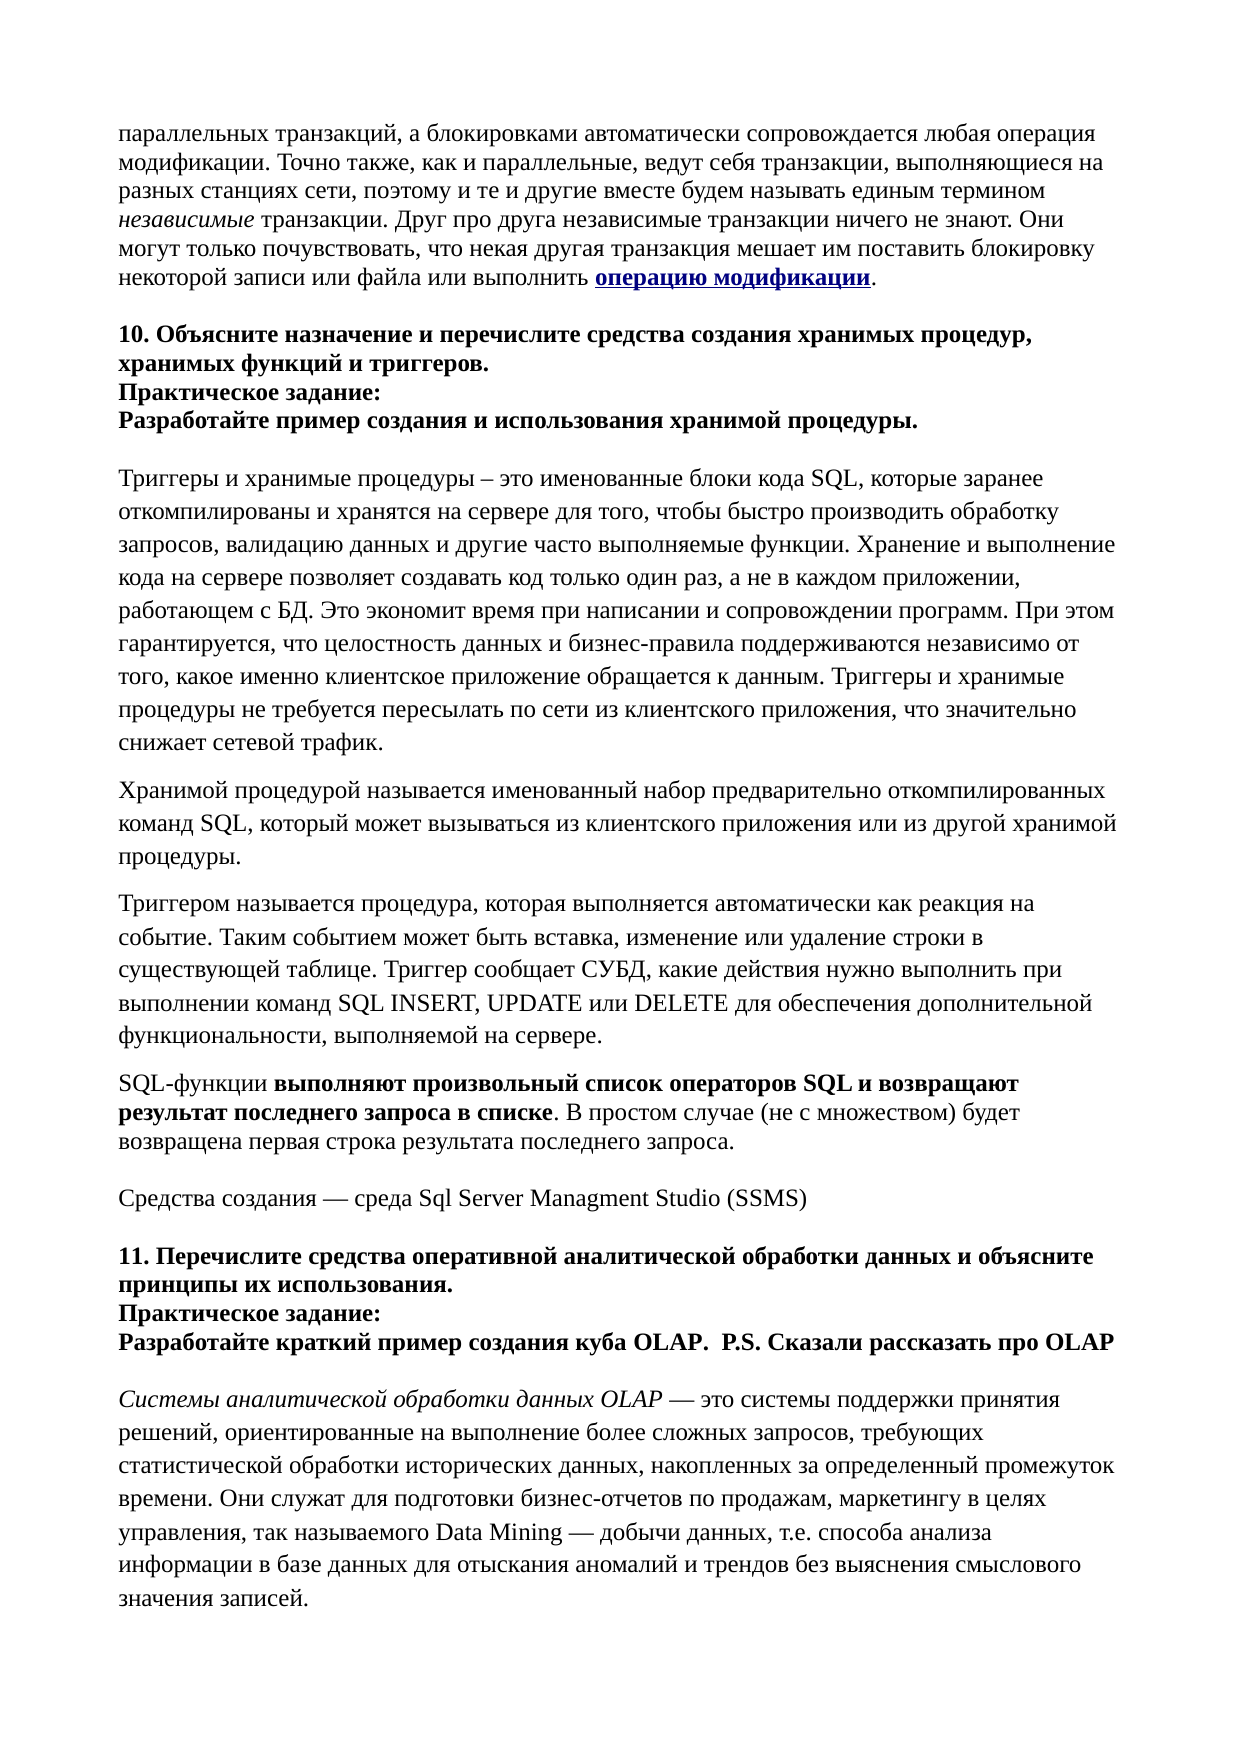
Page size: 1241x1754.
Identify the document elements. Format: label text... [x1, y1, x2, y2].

text Практическое задание: [118, 377, 1122, 406]
text Хранимой процедурой называется именованный набор предварительно откомпилированных команд SQL, который может вызываться из клиентского приложения или из другой хранимой процедуры. [118, 775, 1122, 870]
text 11. Перечислите средства оперативной аналитической обработки данных и объясните принципы их использования. [118, 1241, 1122, 1298]
text Триггером называется процедура, которая выполняется автоматически как реакция на событие. Таким событием может быть вставка, изменение или удаление строки в существующей таблице. Триггер сообщает СУБД, какие действия нужно выполнить при выполнении команд SQL INSERT, UPDATE или DELETE для обеспечения дополнительной функциональности, выполняемой на сервере. [118, 888, 1122, 1049]
text SQL-функции выполняют произвольный список операторов SQL и возвращают результат последнего запроса в списке. В простом случае (не с множеством) будет возвращена первая строка результата последнего запроса. [118, 1068, 1122, 1154]
text Разработайте краткий пример создания куба OLAP. P.S. Сказали рассказать про OLAP [118, 1327, 1122, 1356]
text Системы аналитической обработки данных OLAP — это системы поддержки принятия решений, ориентированные на выполнение более сложных запросов, требующих статистической обработки исторических данных, накопленных за определенный промежуток времени. Они служат для подготовки бизнес-отчетов по продажам, маркетингу в целях управления, так называемого Data Mining — добычи данных, т.е. способа анализа информации в базе данных для отыскания аномалий и трендов без выяснения смыслового значения записей. [118, 1384, 1122, 1611]
text Средства создания — среда Sql Server Managment Studio (SSMS) [118, 1183, 1122, 1212]
text Триггеры и хранимые процедуры – это именованные блоки кода SQL, которые заранее откомпилированы и хранятся на сервере для того, чтобы быстро производить обработку запросов, валидацию данных и другие часто выполняемые функции. Хранение и выполнение кода на сервере позволяет создавать код только один раз, а не в каждом приложении, работающем с БД. Это экономит время при написании и сопровождении программ. При этом гарантируется, что целостность данных и бизнес-правила поддерживаются независимо от того, какое именно клиентское приложение обращается к данным. Триггеры и хранимые процедуры не требуется пересылать по сети из клиентского приложения, что значительно снижает сетевой трафик. [118, 463, 1122, 756]
text параллельных транзакций, а блокировками автоматически сопровождается любая операция модификации. Точно также, как и параллельные, ведут себя транзакции, выполняющиеся на разных станциях сети, поэтому и те и другие вместе будем называть единым термином независимые транзакции. Друг про друга независимые транзакции ничего не знают. Они могут только почувствовать, что некая другая транзакция мешает им поставить блокировку некоторой записи или файла или выполнить операцию модификации. [118, 118, 1122, 291]
text 10. Объясните назначение и перечислите средства создания хранимых процедур, хранимых функций и триггеров. [118, 319, 1122, 377]
text Практическое задание: [118, 1298, 1122, 1327]
text Разработайте пример создания и использования хранимой процедуры. [118, 406, 1122, 434]
